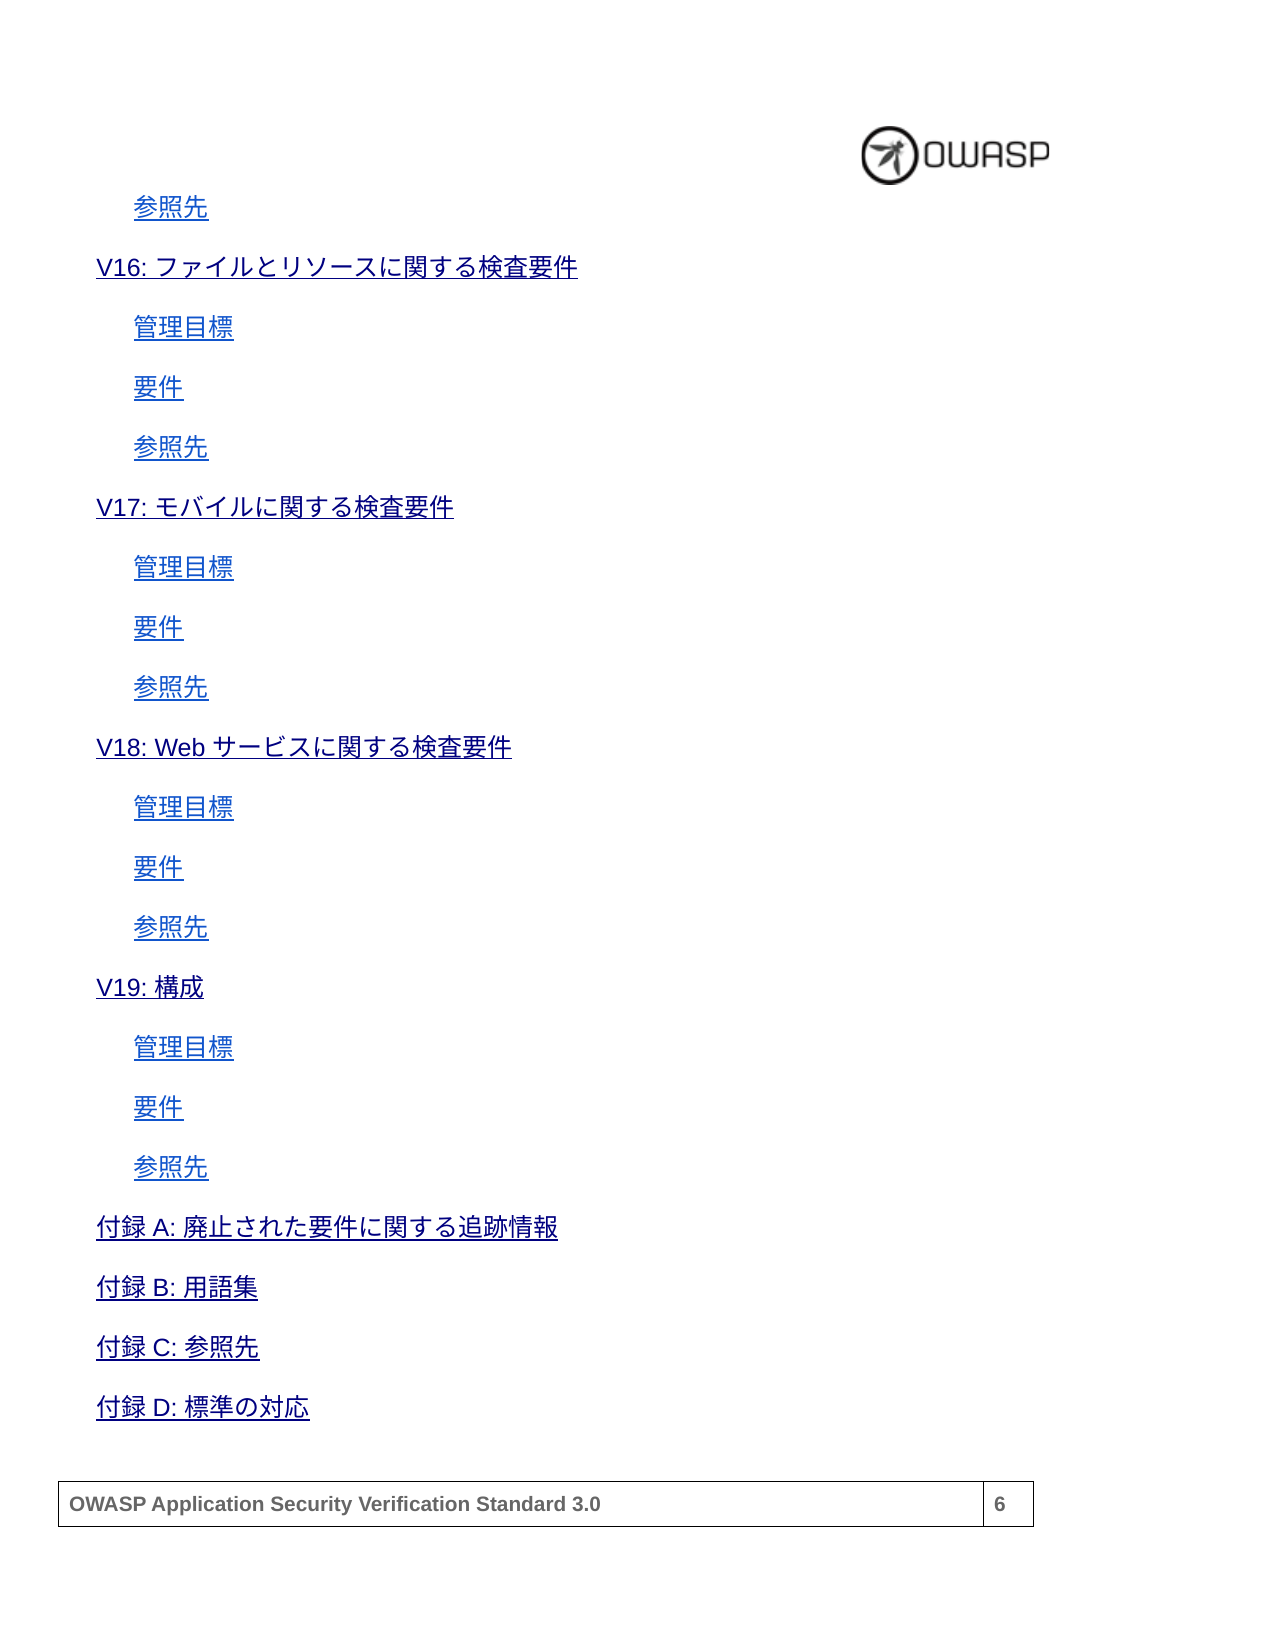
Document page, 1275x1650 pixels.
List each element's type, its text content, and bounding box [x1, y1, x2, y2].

text 管理目標 [133, 1030, 1216, 1064]
text V16: ファイルとリソースに関する検査要件 [96, 250, 1216, 284]
text 参照先 [133, 1150, 1216, 1184]
text V18: Web サービスに関する検査要件 [96, 730, 1216, 764]
text 要件 [133, 850, 1216, 884]
text V17: モバイルに関する検査要件 [96, 490, 1216, 524]
text V19: 構成 [96, 970, 1216, 1004]
text 管理目標 [133, 310, 1216, 344]
text 要件 [133, 610, 1216, 644]
text 参照先 [133, 670, 1216, 704]
text 参照先 [133, 430, 1216, 464]
text 付録 B: 用語集 [96, 1270, 1216, 1304]
text 要件 [133, 1090, 1216, 1124]
text 参照先 [133, 150, 1216, 224]
text 管理目標 [133, 790, 1216, 824]
text 管理目標 [133, 550, 1216, 584]
picture [861, 126, 1050, 185]
text 参照先 [133, 910, 1216, 944]
text 付録 A: 廃止された要件に関する追跡情報 [96, 1210, 1216, 1244]
text 付録 D: 標準の対応 [96, 1390, 1216, 1424]
text 要件 [133, 370, 1216, 404]
text 付録 C: 参照先 [96, 1330, 1216, 1364]
